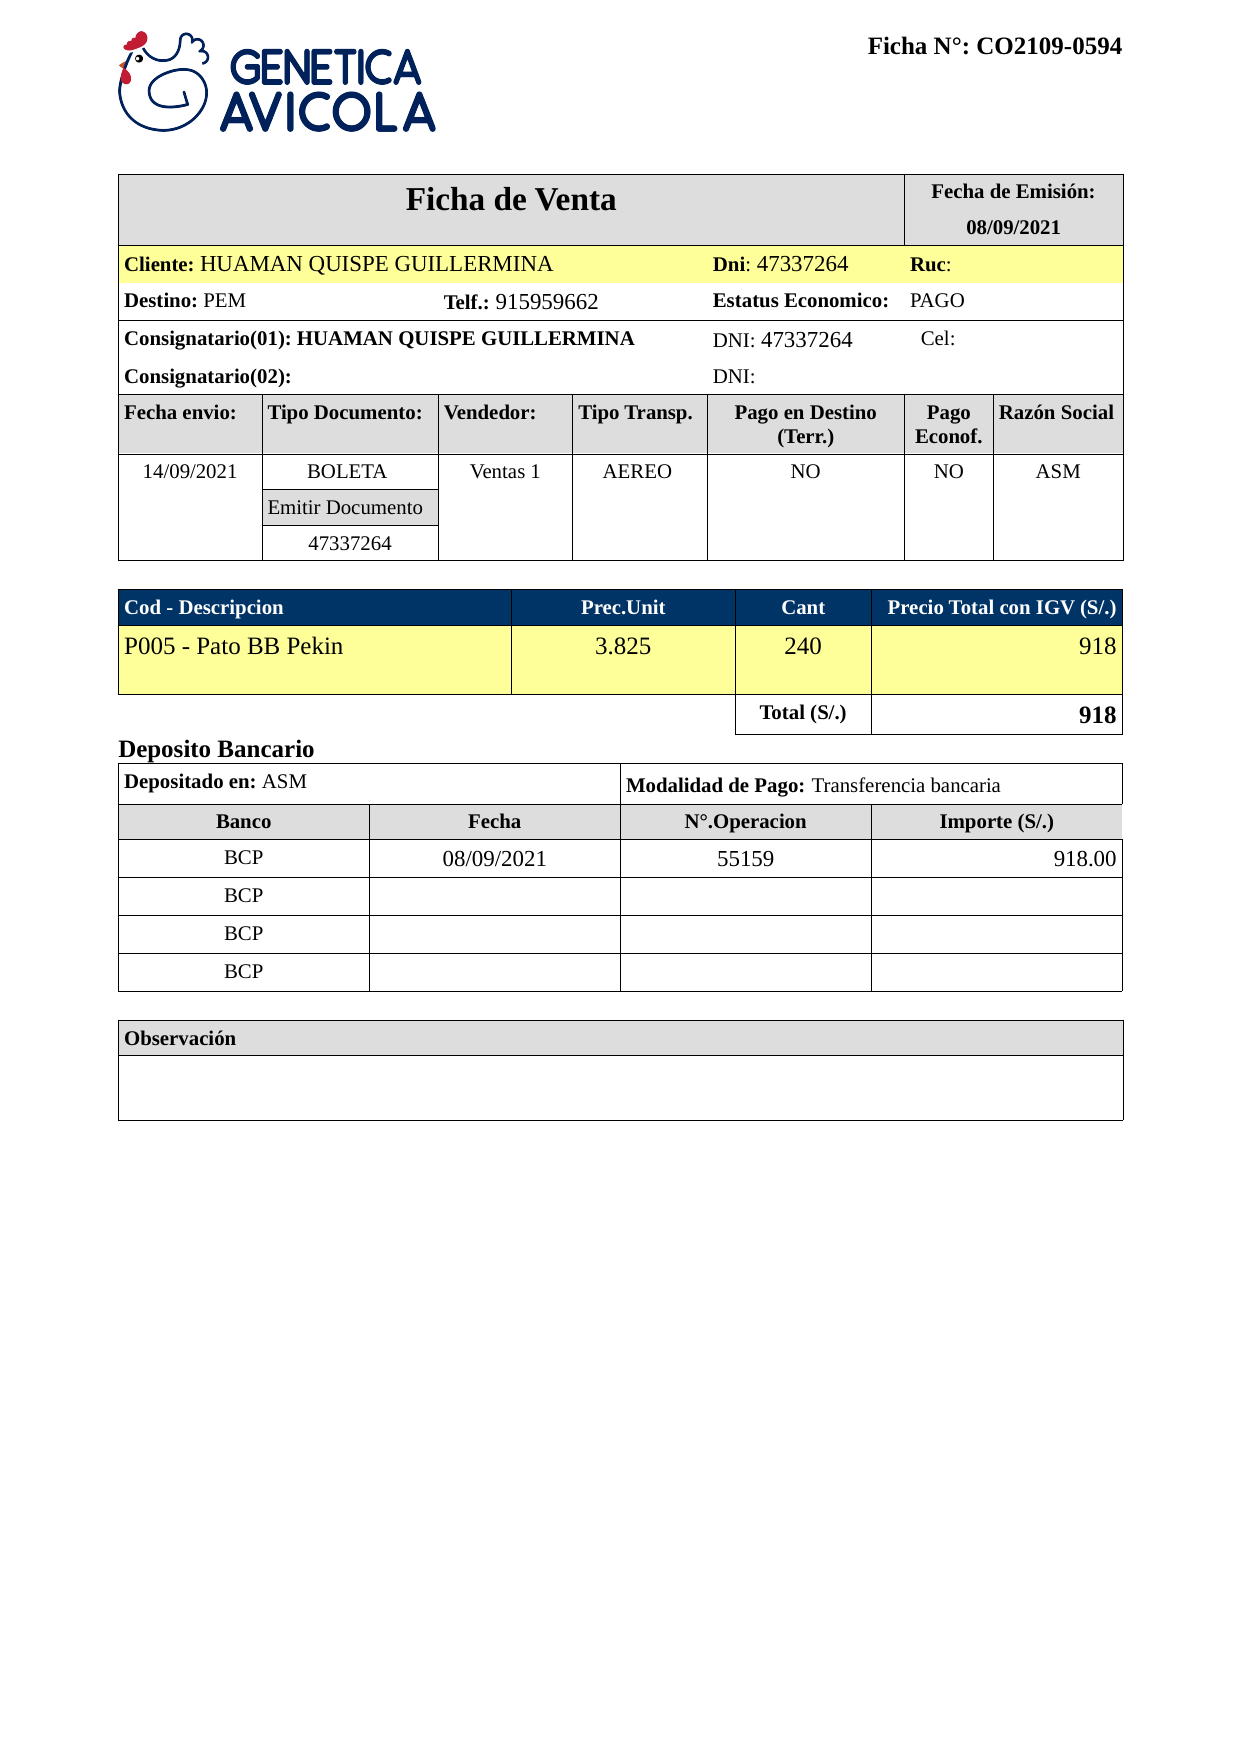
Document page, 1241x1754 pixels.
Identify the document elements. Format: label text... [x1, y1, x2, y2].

table_cell BCP [119, 954, 369, 991]
table_cell Fecha [370, 805, 620, 839]
table_cell [621, 916, 871, 953]
table_cell 47337264 [263, 526, 438, 560]
table_cell [872, 878, 1122, 915]
table_cell [621, 954, 871, 991]
table_cell Cliente: HUAMAN QUISPE GUILLERMINA [119, 246, 707, 283]
table_cell [370, 916, 620, 953]
table_cell BOLETA [263, 455, 438, 489]
table_cell Consignatario(01): HUAMAN QUISPE GUILLERMINA [119, 321, 707, 358]
table_cell [119, 1056, 1123, 1119]
table_header Cod - Descripcion [119, 590, 511, 625]
table_cell Vendedor: [439, 395, 572, 453]
table_cell 08/09/2021 [370, 840, 620, 877]
table_cell Ventas 1 [439, 455, 572, 560]
table_header Ficha de Venta [119, 175, 904, 245]
table_cell Destino: PEM [119, 283, 438, 320]
table_cell 918 [872, 695, 1122, 734]
table_cell 55159 [621, 840, 871, 877]
table_cell [370, 878, 620, 915]
table_cell PAGO [904, 283, 1123, 320]
table_cell 14/09/2021 [119, 455, 262, 560]
table_cell Telf.: 915959662 [438, 283, 707, 320]
table_cell NO [708, 455, 904, 560]
text Deposito Bancario [118, 734, 1122, 763]
picture [118, 31, 436, 132]
table_cell Tipo Transp. [573, 395, 707, 453]
table_cell BCP [119, 878, 369, 915]
table_cell 08/09/2021 [905, 209, 1123, 245]
table_header Precio Total con IGV (S/.) [872, 590, 1122, 625]
table_cell N°.Operacion [621, 805, 871, 839]
table_cell Fecha envio: [119, 395, 262, 453]
table_cell DNI: 47337264 [707, 321, 915, 358]
table_cell Tipo Documento: [263, 395, 438, 453]
table_header Observación [119, 1021, 1123, 1055]
table_cell 918.00 [872, 840, 1122, 877]
table_cell Importe (S/.) [872, 805, 1122, 839]
table_cell Pago en Destino (Terr.) [708, 395, 904, 453]
table_header Depositado en: ASM [119, 764, 620, 803]
table_header Prec.Unit [512, 590, 735, 625]
table_cell DNI: [707, 358, 1123, 394]
table_cell Estatus Economico: [707, 283, 904, 320]
table_cell BCP [119, 840, 369, 877]
table_cell P005 - Pato BB Pekin [119, 626, 511, 694]
table_header Fecha de Emisión: [905, 175, 1123, 209]
table_cell [118, 695, 511, 734]
table_cell BCP [119, 916, 369, 953]
table_cell 918 [872, 626, 1122, 694]
table_cell Consignatario(02): [119, 358, 707, 394]
table_cell [872, 916, 1122, 953]
table_header Cant [736, 590, 871, 625]
table_cell Pago Econof. [905, 395, 993, 453]
table_cell [511, 695, 735, 734]
table_cell 240 [736, 626, 871, 694]
table_cell AEREO [573, 455, 707, 560]
table_cell Ruc: [904, 246, 1123, 283]
table_cell Total (S/.) [736, 695, 871, 734]
table_cell Emitir Documento [263, 490, 438, 525]
table_cell Razón Social [994, 395, 1123, 453]
table_cell NO [905, 455, 993, 560]
table_cell Banco [119, 805, 369, 839]
table_cell [872, 954, 1122, 991]
table_header Modalidad de Pago: Transferencia bancaria [621, 764, 1122, 803]
table_cell Dni: 47337264 [707, 246, 904, 283]
table_cell [621, 878, 871, 915]
table_cell ASM [994, 455, 1123, 560]
table_cell [370, 954, 620, 991]
table_cell Cel: [915, 321, 1123, 358]
table_cell 3.825 [512, 626, 735, 694]
